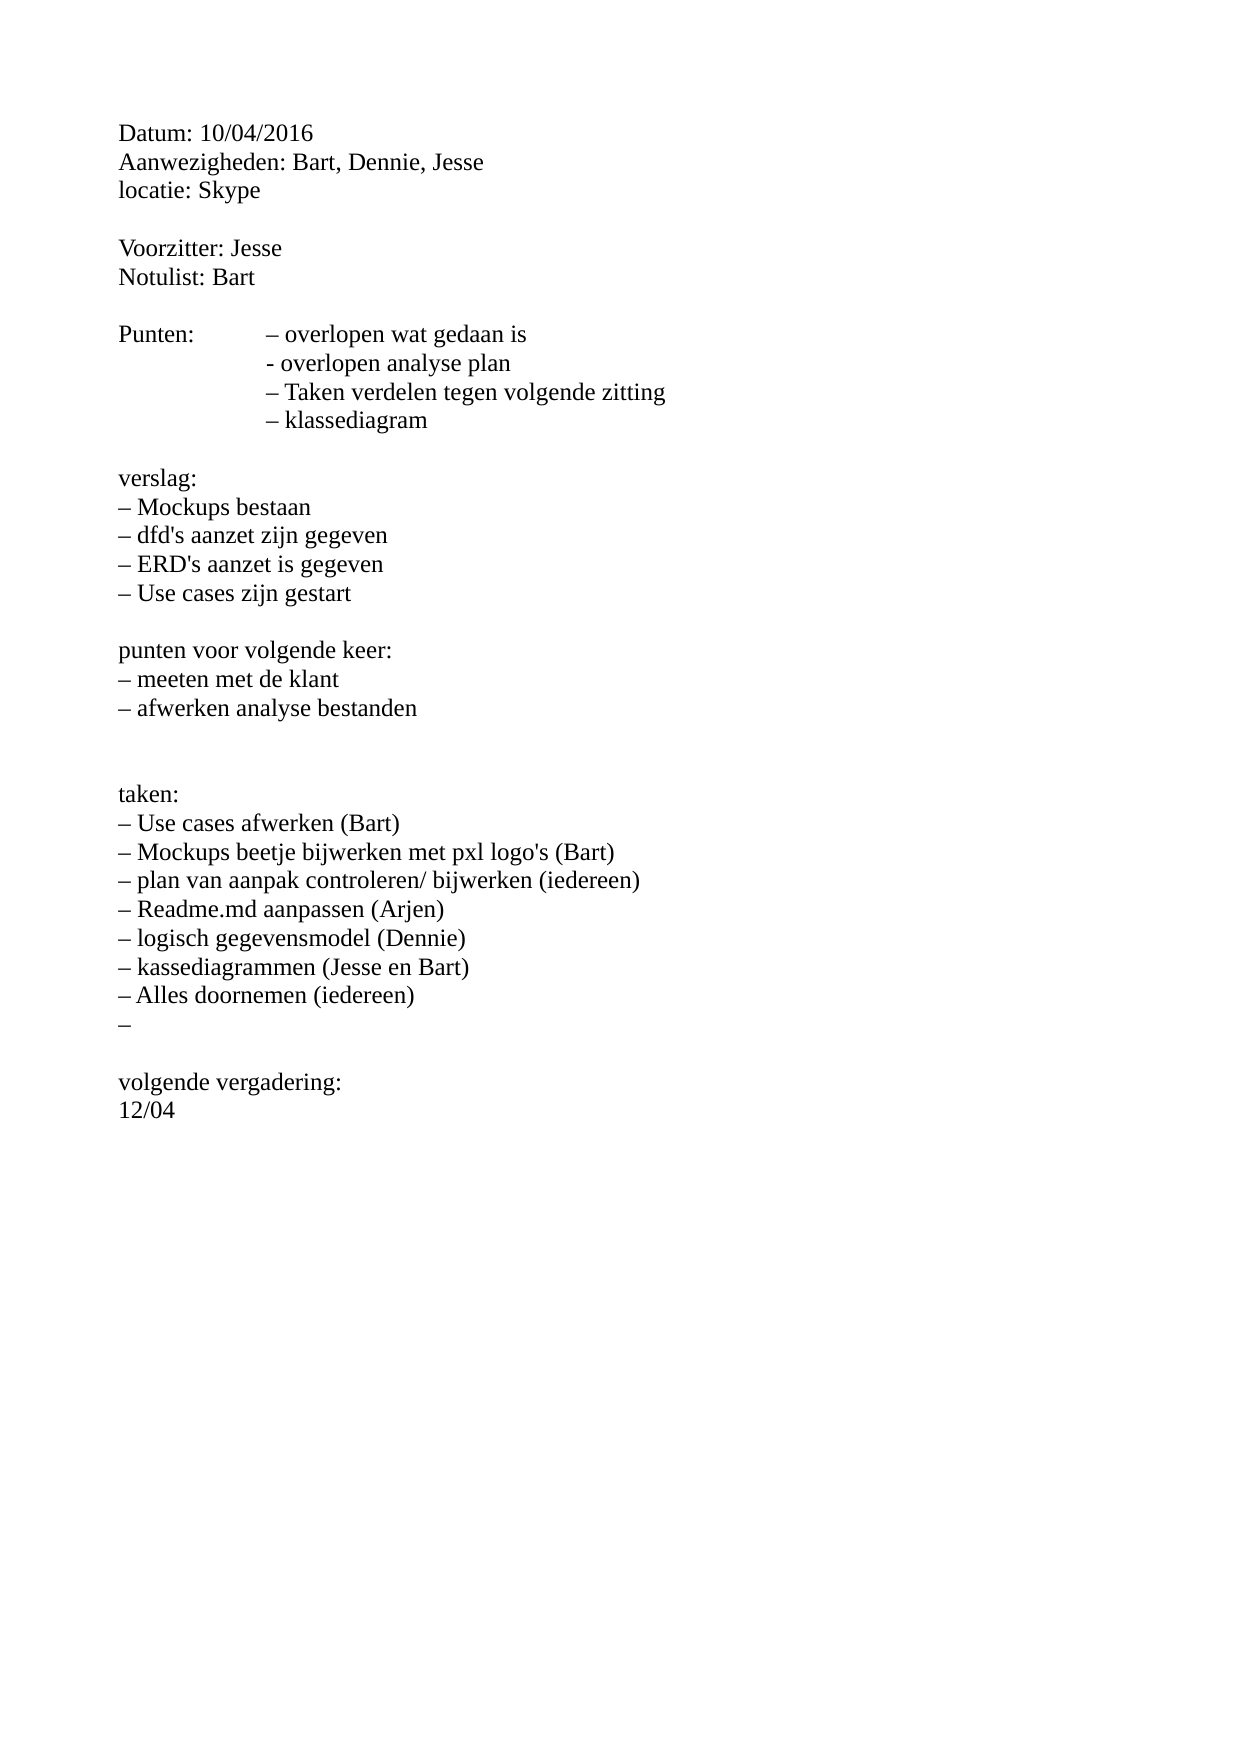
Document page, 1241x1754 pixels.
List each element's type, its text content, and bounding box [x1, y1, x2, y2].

text - overlopen analyse plan [118, 348, 1122, 377]
text volgende vergadering: [118, 1067, 1122, 1096]
text – plan van aanpak controleren/ bijwerken (iedereen) [118, 866, 1122, 894]
text – meeten met de klant [118, 664, 1122, 693]
text – klassediagram [118, 406, 1122, 434]
text – logisch gegevensmodel (Dennie) [118, 923, 1122, 952]
text taken: [118, 779, 1122, 808]
text – Use cases zijn gestart [118, 578, 1122, 607]
text – Mockups bestaan [118, 492, 1122, 521]
text – Use cases afwerken (Bart) [118, 808, 1122, 837]
text Voorzitter: Jesse [118, 233, 1122, 262]
text – Readme.md aanpassen (Arjen) [118, 894, 1122, 923]
text – dfd's aanzet zijn gegeven [118, 521, 1122, 549]
text – ERD's aanzet is gegeven [118, 549, 1122, 578]
text locatie: Skype [118, 176, 1122, 204]
text – Alles doornemen (iedereen) [118, 981, 1122, 1009]
text – Taken verdelen tegen volgende zitting [118, 377, 1122, 406]
text Datum: 10/04/2016 [118, 118, 1122, 147]
text – afwerken analyse bestanden [118, 693, 1122, 722]
text 12/04 [118, 1096, 1122, 1124]
text – kassediagrammen (Jesse en Bart) [118, 952, 1122, 981]
text Aanwezigheden: Bart, Dennie, Jesse [118, 147, 1122, 176]
text – Mockups beetje bijwerken met pxl logo's (Bart) [118, 837, 1122, 866]
text Notulist: Bart [118, 262, 1122, 291]
text punten voor volgende keer: [118, 636, 1122, 664]
text Punten: – overlopen wat gedaan is [118, 319, 1122, 348]
text verslag: [118, 463, 1122, 492]
text – [118, 1009, 1122, 1038]
